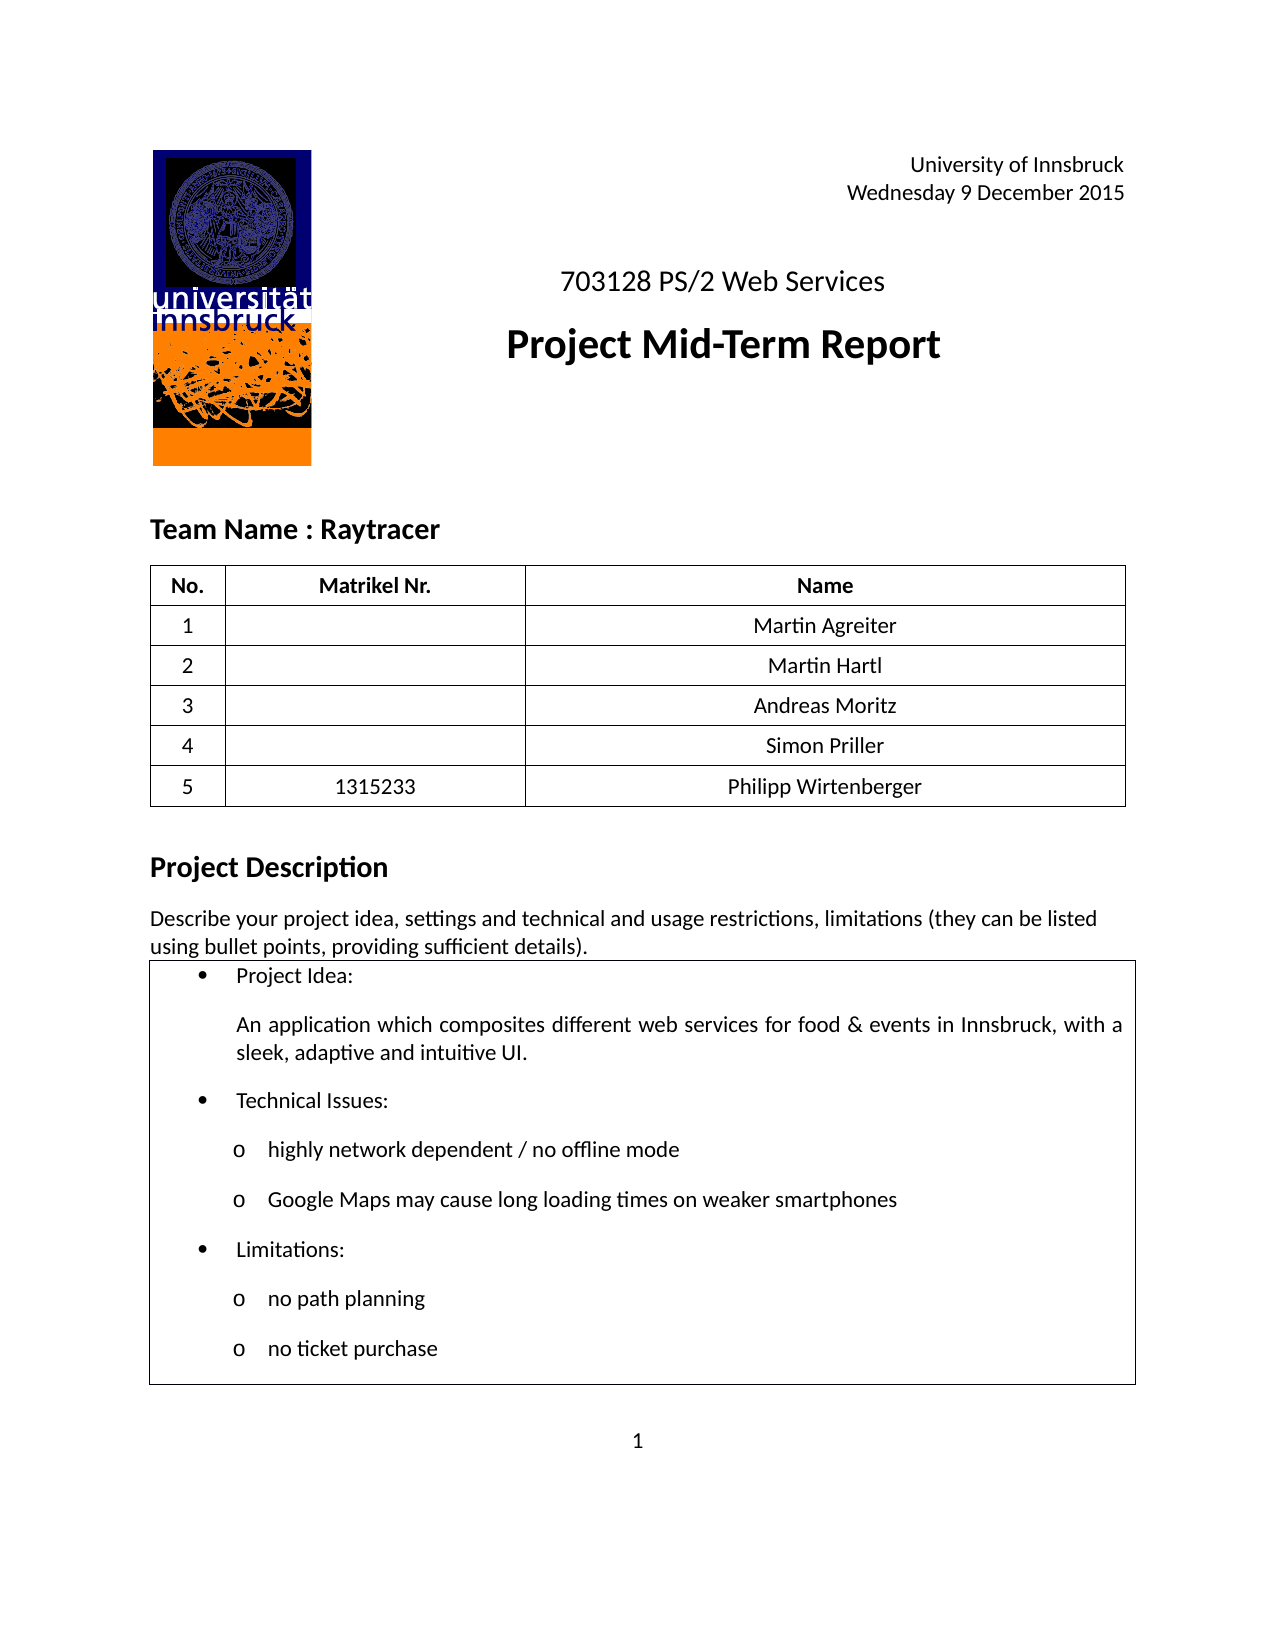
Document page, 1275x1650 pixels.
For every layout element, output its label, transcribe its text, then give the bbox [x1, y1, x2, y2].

table_cell Philipp Wirtenberger [526, 766, 1125, 806]
table_cell [226, 646, 525, 685]
table_cell [226, 686, 525, 725]
table_cell 3 [151, 686, 225, 725]
text University of Innsbruck [312, 150, 1125, 178]
table_cell [226, 606, 525, 645]
table_cell 1 [151, 606, 225, 645]
text Project Mid-Term Report [312, 317, 1125, 369]
table_header Matrikel Nr. [226, 566, 525, 605]
table_header Project Idea: An application which composites different web services for food & events in Innsbruck, with a sleek, adaptive and intuitive UI. Technical Issues: highly network dependent / no offline mode Google Maps may cause long loading times on weaker smartphones Limitations: no path planning no ticket purchase no restaurant reservation [150, 961, 1135, 1384]
text 703128 PS/2 Web Services [312, 262, 1125, 299]
table_cell 1315233 [226, 766, 525, 806]
text Team Name : Raytracer [150, 510, 1125, 547]
table_cell 4 [151, 726, 225, 765]
table_cell [226, 726, 525, 765]
table_cell 5 [151, 766, 225, 806]
text Wednesday 9 December 2015 [312, 178, 1125, 206]
table_cell Martin Agreiter [526, 606, 1125, 645]
table_cell 2 [151, 646, 225, 685]
table_cell Simon Priller [526, 726, 1125, 765]
table_header Name [526, 566, 1125, 605]
table_header No. [151, 566, 225, 605]
table_cell Andreas Moritz [526, 686, 1125, 725]
table_cell Martin Hartl [526, 646, 1125, 685]
text Project Description [150, 848, 1125, 885]
text Describe your project idea, settings and technical and usage restrictions, limitations (they can be listed using bullet points, providing sufficient details). [150, 904, 1125, 960]
